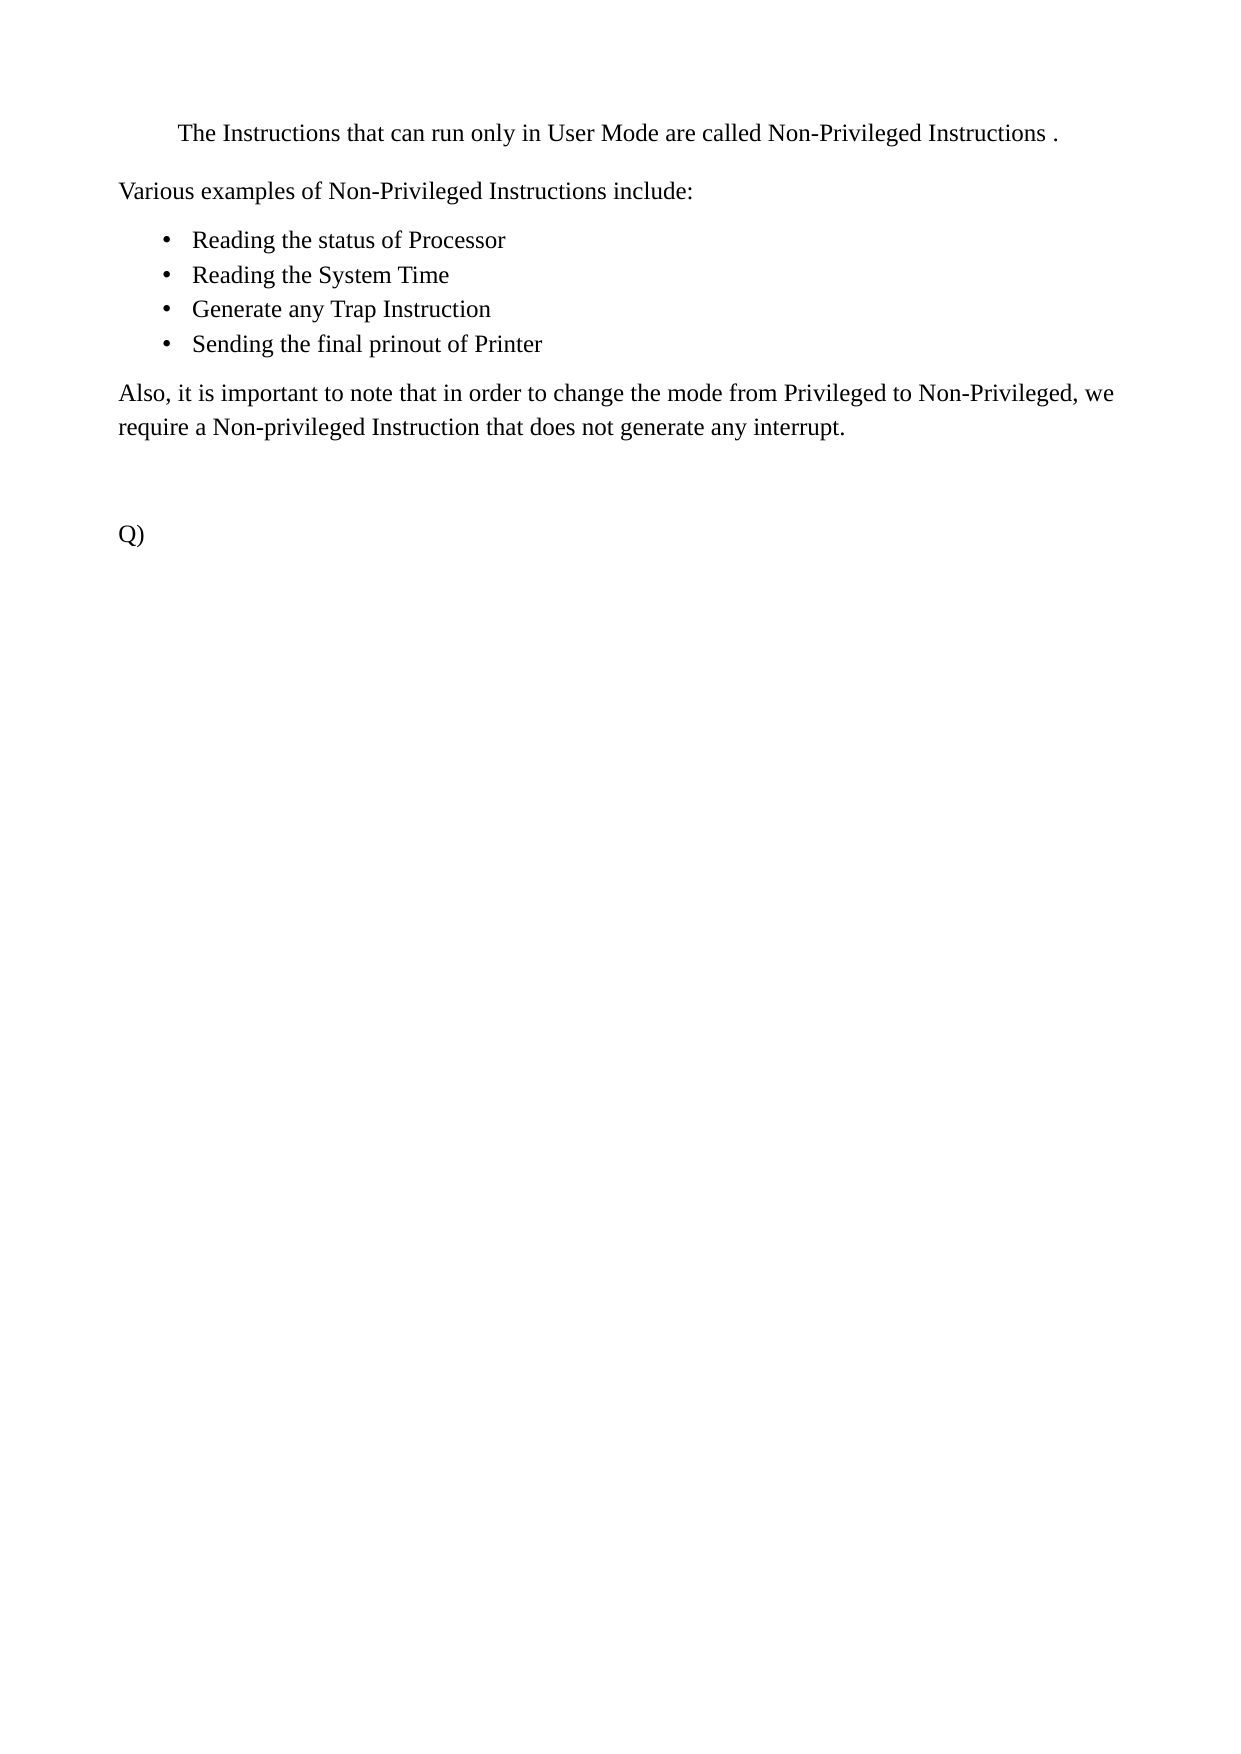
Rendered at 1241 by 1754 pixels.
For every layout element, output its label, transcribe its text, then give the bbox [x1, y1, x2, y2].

list Reading the System Time [162, 260, 1122, 289]
text Q) [118, 519, 1122, 548]
list Generate any Trap Instruction [162, 294, 1122, 323]
text The Instructions that can run only in User Mode are called Non-Privileged Instructions . [177, 118, 1063, 147]
list Reading the status of Processor [162, 225, 1122, 254]
text Various examples of Non-Privileged Instructions include: [118, 176, 1122, 205]
list Sending the final prinout of Printer [162, 329, 1122, 358]
text Also, it is important to note that in order to change the mode from Privileged to Non-Privileged, we require a Non-privileged Instruction that does not generate any interrupt. [118, 378, 1122, 441]
